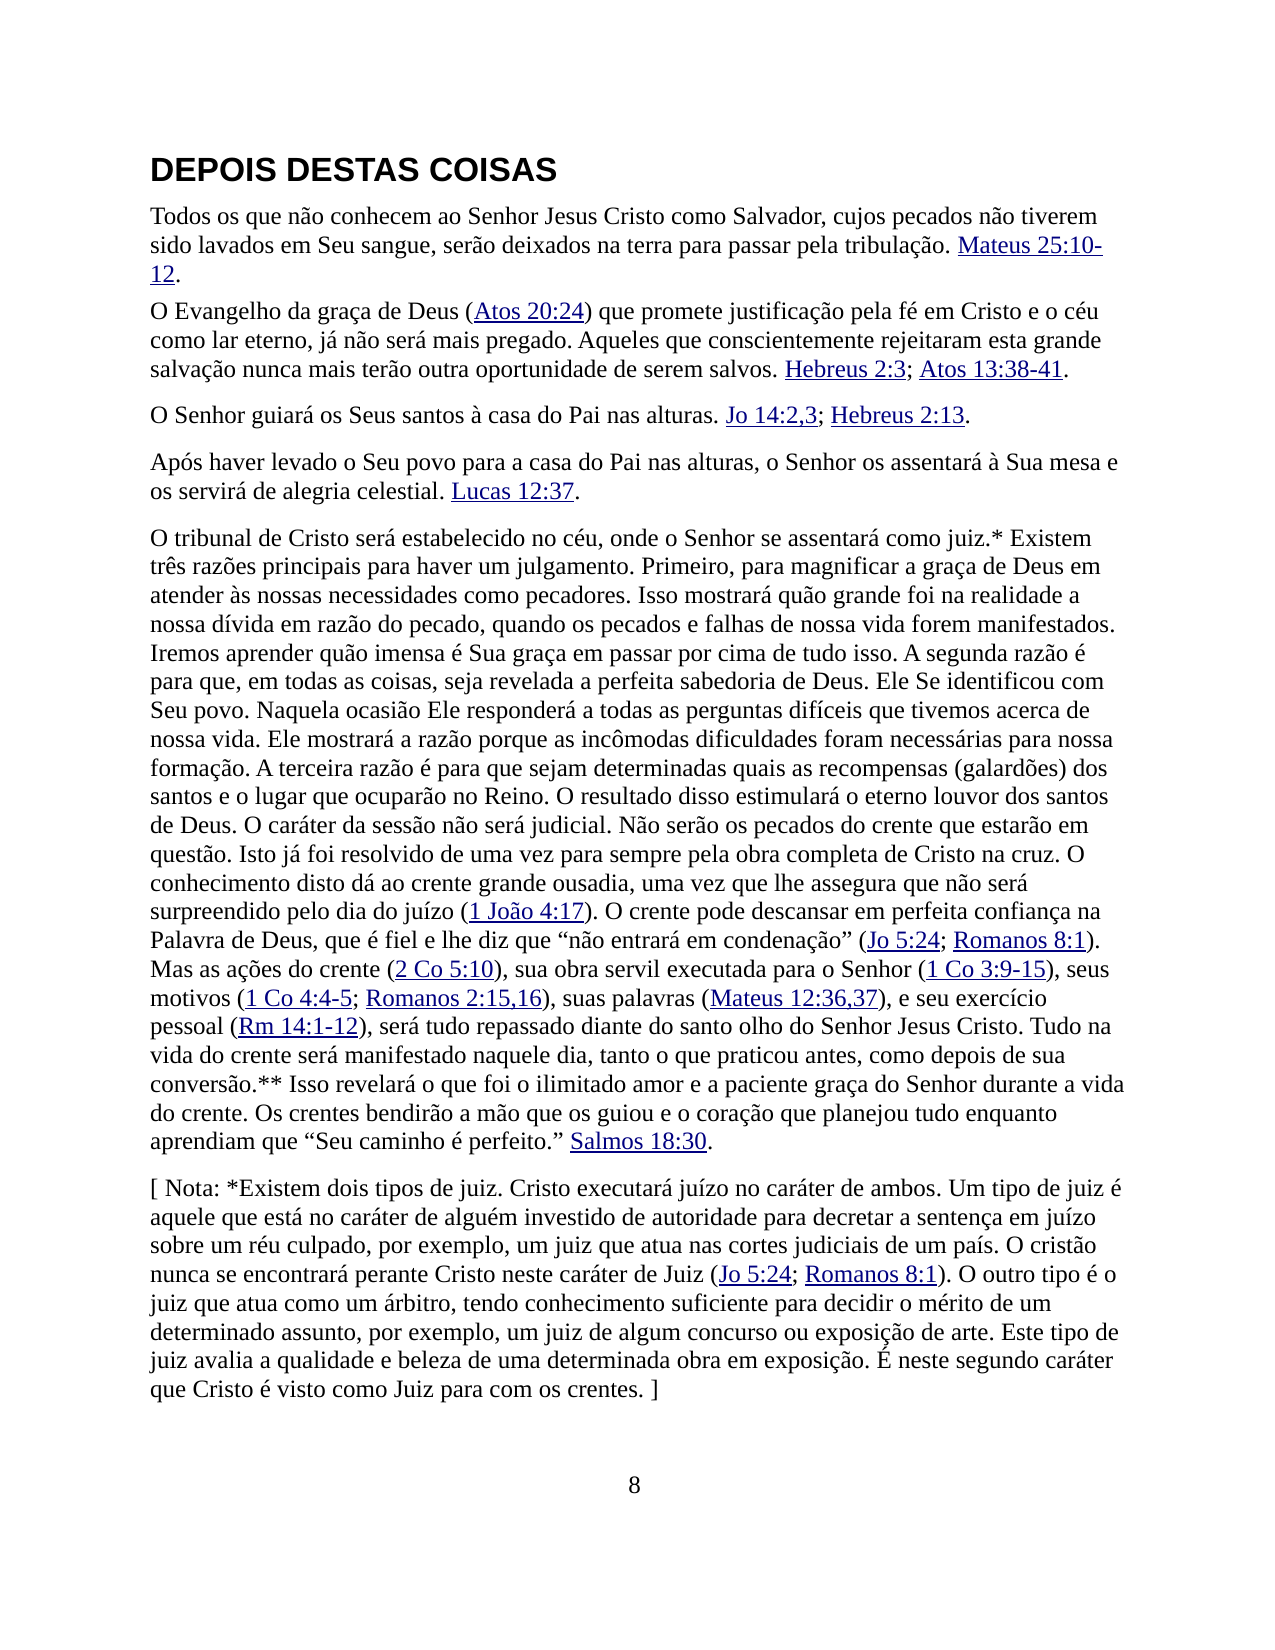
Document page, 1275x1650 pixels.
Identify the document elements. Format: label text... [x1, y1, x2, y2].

text O tribunal de Cristo será estabelecido no céu, onde o Senhor se assentará como juiz.* Existem três razões principais para haver um julgamento. Primeiro, para magnificar a graça de Deus em atender às nossas necessidades como pecadores. Isso mostrará quão grande foi na realidade a nossa dívida em razão do pecado, quando os pecados e falhas de nossa vida forem manifestados. Iremos aprender quão imensa é Sua graça em passar por cima de tudo isso. A segunda razão é para que, em todas as coisas, seja revelada a perfeita sabedoria de Deus. Ele Se identificou com Seu povo. Naquela ocasião Ele responderá a todas as perguntas difíceis que tivemos acerca de nossa vida. Ele mostrará a razão porque as incômodas dificuldades foram necessárias para nossa formação. A terceira razão é para que sejam determinadas quais as recompensas (galardões) dos santos e o lugar que ocuparão no Reino. O resultado disso estimulará o eterno louvor dos santos de Deus. O caráter da sessão não será judicial. Não serão os pecados do crente que estarão em questão. Isto já foi resolvido de uma vez para sempre pela obra completa de Cristo na cruz. O conhecimento disto dá ao crente grande ousadia, uma vez que lhe assegura que não será surpreendido pelo dia do juízo (1 João 4:17). O crente pode descansar em perfeita confiança na Palavra de Deus, que é fiel e lhe diz que “não entrará em condenação” (Jo 5:24; Romanos 8:1). Mas as ações do crente (2 Co 5:10), sua obra servil executada para o Senhor (1 Co 3:9-15), seus motivos (1 Co 4:4-5; Romanos 2:15,16), suas palavras (Mateus 12:36,37), e seu exercício pessoal (Rm 14:1-12), será tudo repassado diante do santo olho do Senhor Jesus Cristo. Tudo na vida do crente será manifestado naquele dia, tanto o que praticou antes, como depois de sua conversão.** Isso revelará o que foi o ilimitado amor e a paciente graça do Senhor durante a vida do crente. Os crentes bendirão a mão que os guiou e o coração que planejou tudo enquanto aprendiam que “Seu caminho é perfeito.” Salmos 18:30. [150, 523, 1125, 1155]
text Todos os que não conhecem ao Senhor Jesus Cristo como Salvador, cujos pecados não tiverem sido lavados em Seu sangue, serão deixados na terra para passar pela tribulação. Mateus 25:10-12. [150, 201, 1125, 287]
subtitle DEPOIS DESTAS COISAS [150, 150, 1125, 189]
text O Evangelho da graça de Deus (Atos 20:24) que promete justificação pela fé em Cristo e o céu como lar eterno, já não será mais pregado. Aqueles que conscientemente rejeitaram esta grande salvação nunca mais terão outra oportunidade de serem salvos. Hebreus 2:3; Atos 13:38-41. [150, 296, 1125, 383]
text [ Nota: *Existem dois tipos de juiz. Cristo executará juízo no caráter de ambos. Um tipo de juiz é aquele que está no caráter de alguém investido de autoridade para decretar a sentença em juízo sobre um réu culpado, por exemplo, um juiz que atua nas cortes judiciais de um país. O cristão nunca se encontrará perante Cristo neste caráter de Juiz (Jo 5:24; Romanos 8:1). O outro tipo é o juiz que atua como um árbitro, tendo conhecimento suficiente para decidir o mérito de um determinado assunto, por exemplo, um juiz de algum concurso ou exposição de arte. Este tipo de juiz avalia a qualidade e beleza de uma determinada obra em exposição. É neste segundo caráter que Cristo é visto como Juiz para com os crentes. ] [150, 1173, 1125, 1403]
text O Senhor guiará os Seus santos à casa do Pai nas alturas. Jo 14:2,3; Hebreus 2:13. [150, 401, 1125, 429]
text Após haver levado o Seu povo para a casa do Pai nas alturas, o Senhor os assentará à Sua mesa e os servirá de alegria celestial. Lucas 12:37. [150, 447, 1125, 505]
